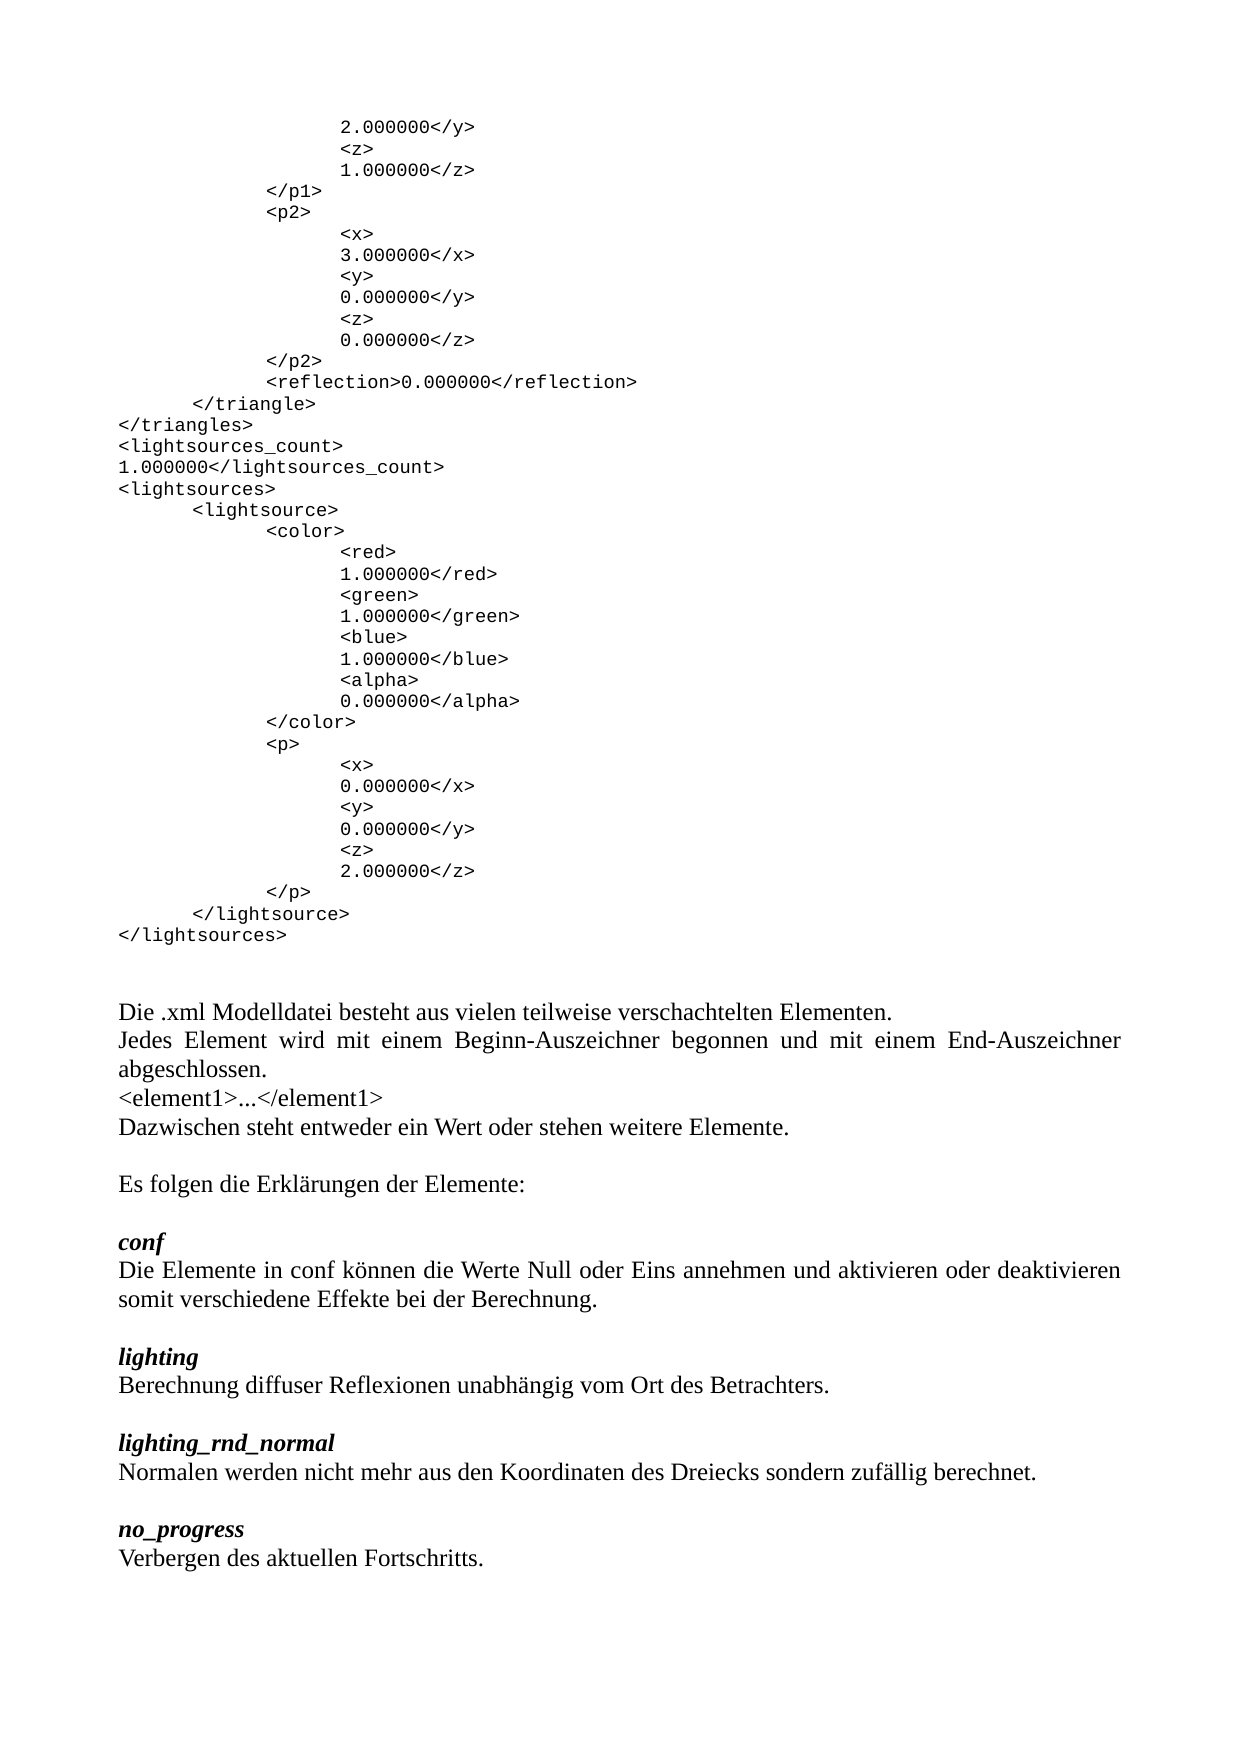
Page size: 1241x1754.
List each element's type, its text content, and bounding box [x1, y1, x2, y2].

text <green> [118, 586, 1122, 607]
text <p> [118, 734, 1122, 756]
text Jedes Element wird mit einem Beginn-Auszeichner begonnen und mit einem End-Auszeichner abgeschlossen. [118, 1026, 1122, 1083]
text 1.000000</green> [118, 607, 1122, 628]
text <z> [118, 139, 1122, 161]
text </triangle> [118, 394, 1122, 416]
text 1.000000</z> [118, 161, 1122, 182]
text lighting_rnd_normal [118, 1428, 1122, 1457]
text 1.000000</blue> [118, 649, 1122, 671]
text </triangles> [118, 416, 1122, 437]
text <blue> [118, 628, 1122, 649]
text lighting [118, 1342, 1122, 1371]
text 0.000000</alpha> [118, 692, 1122, 713]
text 3.000000</x> [118, 246, 1122, 267]
text </p2> [118, 352, 1122, 373]
text <z> [118, 841, 1122, 862]
text 1.000000</red> [118, 564, 1122, 586]
text Es folgen die Erklärungen der Elemente: [118, 1169, 1122, 1198]
text Normalen werden nicht mehr aus den Koordinaten des Dreiecks sondern zufällig berechnet. [118, 1457, 1122, 1486]
text no_progress [118, 1514, 1122, 1543]
text 2.000000</z> [118, 862, 1122, 883]
text </p1> [118, 182, 1122, 203]
text <x> [118, 224, 1122, 246]
text </p> [118, 883, 1122, 904]
text 0.000000</z> [118, 331, 1122, 352]
text <element1>...</element1> [118, 1083, 1122, 1112]
text 0.000000</x> [118, 777, 1122, 798]
text <x> [118, 756, 1122, 777]
text </color> [118, 713, 1122, 734]
text <color> [118, 522, 1122, 543]
text <reflection>0.000000</reflection> [118, 373, 1122, 394]
text Die .xml Modelldatei besteht aus vielen teilweise verschachtelten Elementen. [118, 997, 1122, 1026]
text <alpha> [118, 671, 1122, 692]
text <lightsources_count> [118, 437, 1122, 458]
text Dazwischen steht entweder ein Wert oder stehen weitere Elemente. [118, 1112, 1122, 1141]
text Berechnung diffuser Reflexionen unabhängig vom Ort des Betrachters. [118, 1371, 1122, 1399]
text <red> [118, 543, 1122, 564]
text </lightsource> [118, 904, 1122, 926]
text 0.000000</y> [118, 819, 1122, 841]
text Die Elemente in conf können die Werte Null oder Eins annehmen und aktivieren oder deaktivieren somit verschiedene Effekte bei der Berechnung. [118, 1256, 1122, 1313]
text 0.000000</y> [118, 288, 1122, 309]
text <y> [118, 798, 1122, 819]
text <z> [118, 309, 1122, 331]
text Verbergen des aktuellen Fortschritts. [118, 1543, 1122, 1572]
text 1.000000</lightsources_count> [118, 458, 1122, 479]
text <lightsources> [118, 479, 1122, 501]
text </lightsources> [118, 926, 1122, 947]
text 2.000000</y> [118, 118, 1122, 139]
text <lightsource> [118, 501, 1122, 522]
text <p2> [118, 203, 1122, 224]
text conf [118, 1227, 1122, 1256]
text <y> [118, 267, 1122, 288]
